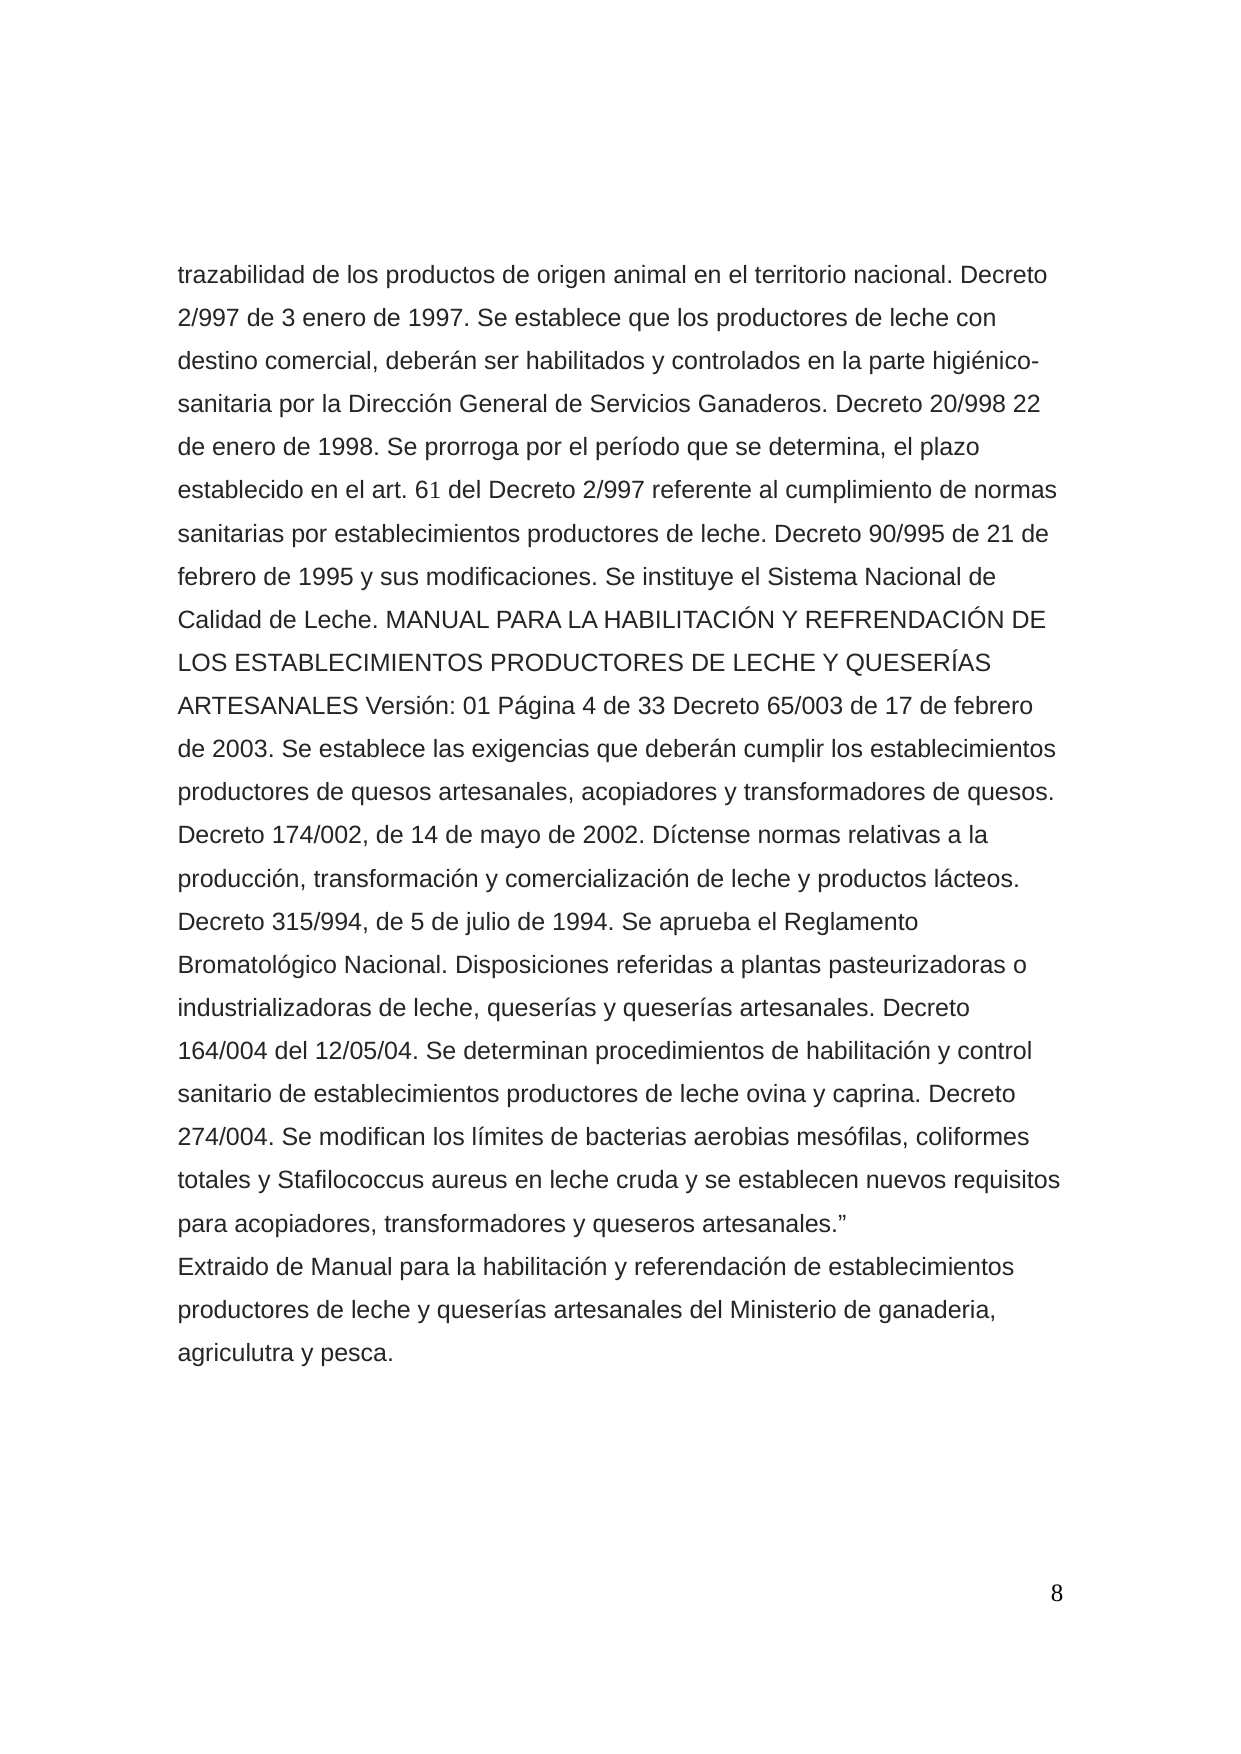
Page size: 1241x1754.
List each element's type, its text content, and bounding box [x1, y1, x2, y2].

text trazabilidad de los productos de origen animal en el territorio nacional. Decreto 2/997 de 3 enero de 1997. Se establece que los productores de leche con destino comercial, deberán ser habilitados y controlados en la parte higiénico-sanitaria por la Dirección General de Servicios Ganaderos. Decreto 20/998 22 de enero de 1998. Se prorroga por el período que se determina, el plazo establecido en el art. 6 del Decreto 2/997 referente al cumplimiento de normas sanitarias por establecimientos productores de leche. Decreto 90/995 de 21 de febrero de 1995 y sus modificaciones. Se instituye el Sistema Nacional de Calidad de Leche. MANUAL PARA LA HABILITACIÓN Y REFRENDACIÓN DE LOS ESTABLECIMIENTOS PRODUCTORES DE LECHE Y QUESERÍAS ARTESANALES Versión: 01 Página 4 de 33 Decreto 65/003 de 17 de febrero de 2003. Se establece las exigencias que deberán cumplir los establecimientos productores de quesos artesanales, acopiadores y transformadores de quesos. Decreto 174/002, de 14 de mayo de 2002. Díctense normas relativas a la producción, transformación y comercialización de leche y productos lácteos. Decreto 315/994, de 5 de julio de 1994. Se aprueba el Reglamento Bromatológico Nacional. Disposiciones referidas a plantas pasteurizadoras o industrializadoras de leche, queserías y queserías artesanales. Decreto 164/004 del 12/05/04. Se determinan procedimientos de habilitación y control sanitario de establecimientos productores de leche ovina y caprina. Decreto 274/004. Se modifican los límites de bacterias aerobias mesófilas, coliformes totales y Stafilococcus aureus en leche cruda y se establecen nuevos requisitos para acopiadores, transformadores y queseros artesanales.” Extraido de Manual para la habilitación y referendación de establecimientos productores de leche y queserías artesanales del Ministerio de ganaderia, agriculutra y pesca. [177, 260, 1063, 1367]
